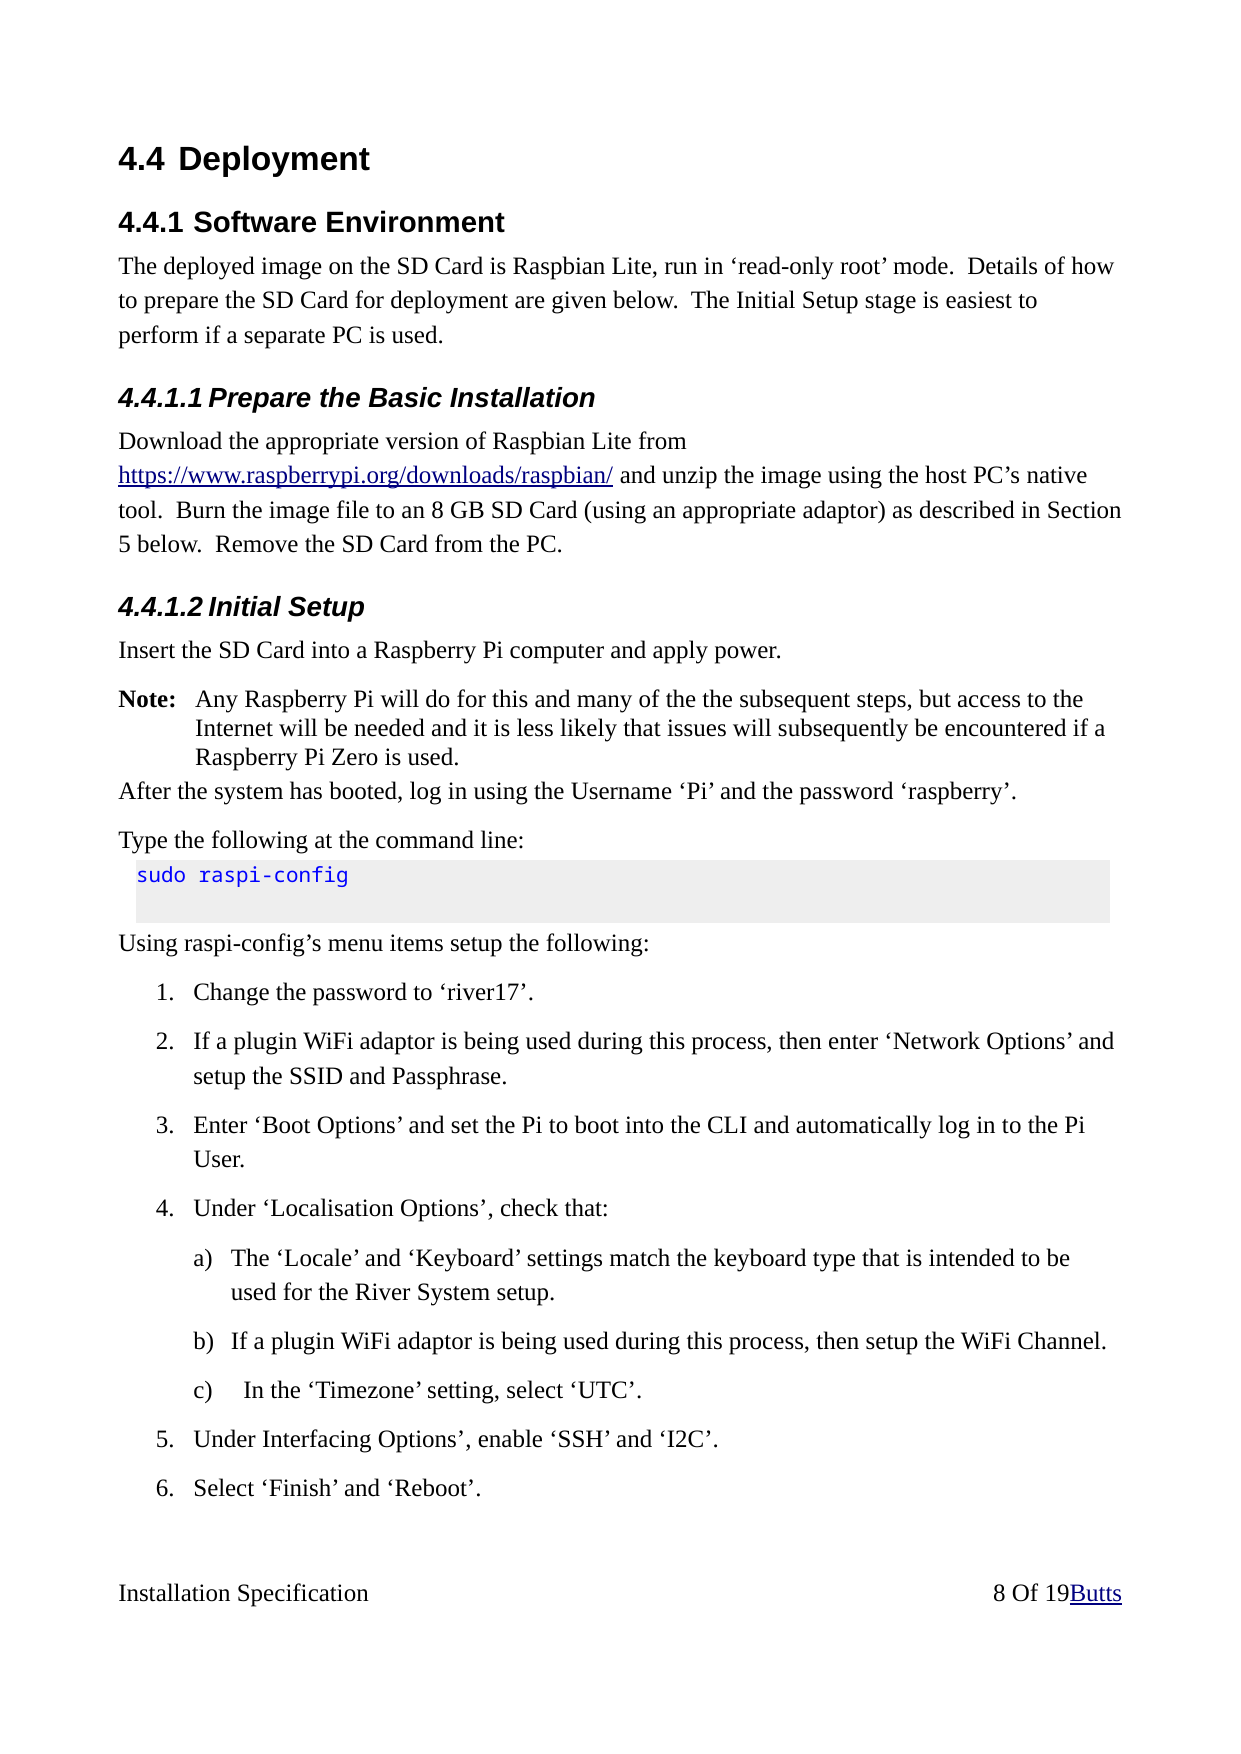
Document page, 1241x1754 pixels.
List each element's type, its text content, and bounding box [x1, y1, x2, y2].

list If a plugin WiFi adaptor is being used during this process, then setup the WiFi Channel. [193, 1326, 1122, 1355]
list In the ‘Timezone’ setting, select ‘UTC’. [193, 1375, 1122, 1404]
subtitle Deployment [118, 139, 1122, 178]
list If a plugin WiFi adaptor is being used during this process, then enter ‘Network Options’ and setup the SSID and Passphrase. [156, 1026, 1122, 1090]
subtitle Software Environment [118, 205, 1122, 238]
list Select ‘Finish’ and ‘Reboot’. [156, 1473, 1122, 1502]
text sudo raspi-config [136, 860, 1110, 889]
text The deployed image on the SD Card is Raspbian Lite, run in ‘read-only root’ mode. Details of how to prepare the SD Card for deployment are given below. The Initial Setup stage is easiest to perform if a separate PC is used. [118, 251, 1122, 349]
text Insert the SD Card into a Raspberry Pi computer and apply power. [118, 635, 1122, 664]
list The ‘Locale’ and ‘Keyboard’ settings match the keyboard type that is intended to be used for the River System setup. [193, 1243, 1122, 1306]
list Under ‘Localisation Options’, check that: [156, 1193, 1122, 1222]
text Download the appropriate version of Raspbian Lite from https://www.raspberrypi.org/downloads/raspbian/ and unzip the image using the host PC’s native tool. Burn the image file to an 8 GB SD Card (using an appropriate adaptor) as described in Section 5 below. Remove the SD Card from the PC. [118, 426, 1122, 558]
list Enter ‘Boot Options’ and set the Pi to boot into the CLI and automatically log in to the Pi User. [156, 1110, 1122, 1173]
text Note: Any Raspberry Pi will do for this and many of the the subsequent steps, but access to the Internet will be needed and it is less likely that issues will subsequently be encountered if a Raspberry Pi Zero is used. [118, 684, 1122, 771]
subtitle Initial Setup [118, 591, 1122, 623]
subtitle Prepare the Basic Installation [118, 381, 1122, 413]
text After the system has booted, log in using the Username ‘Pi’ and the password ‘raspberry’. [118, 776, 1122, 805]
text Type the following at the command line: [118, 826, 1122, 854]
list Under Interfacing Options’, enable ‘SSH’ and ‘I2C’. [156, 1424, 1122, 1453]
list Change the password to ‘river17’. [156, 977, 1122, 1006]
text Using raspi-config’s menu items setup the following: [118, 928, 1122, 957]
